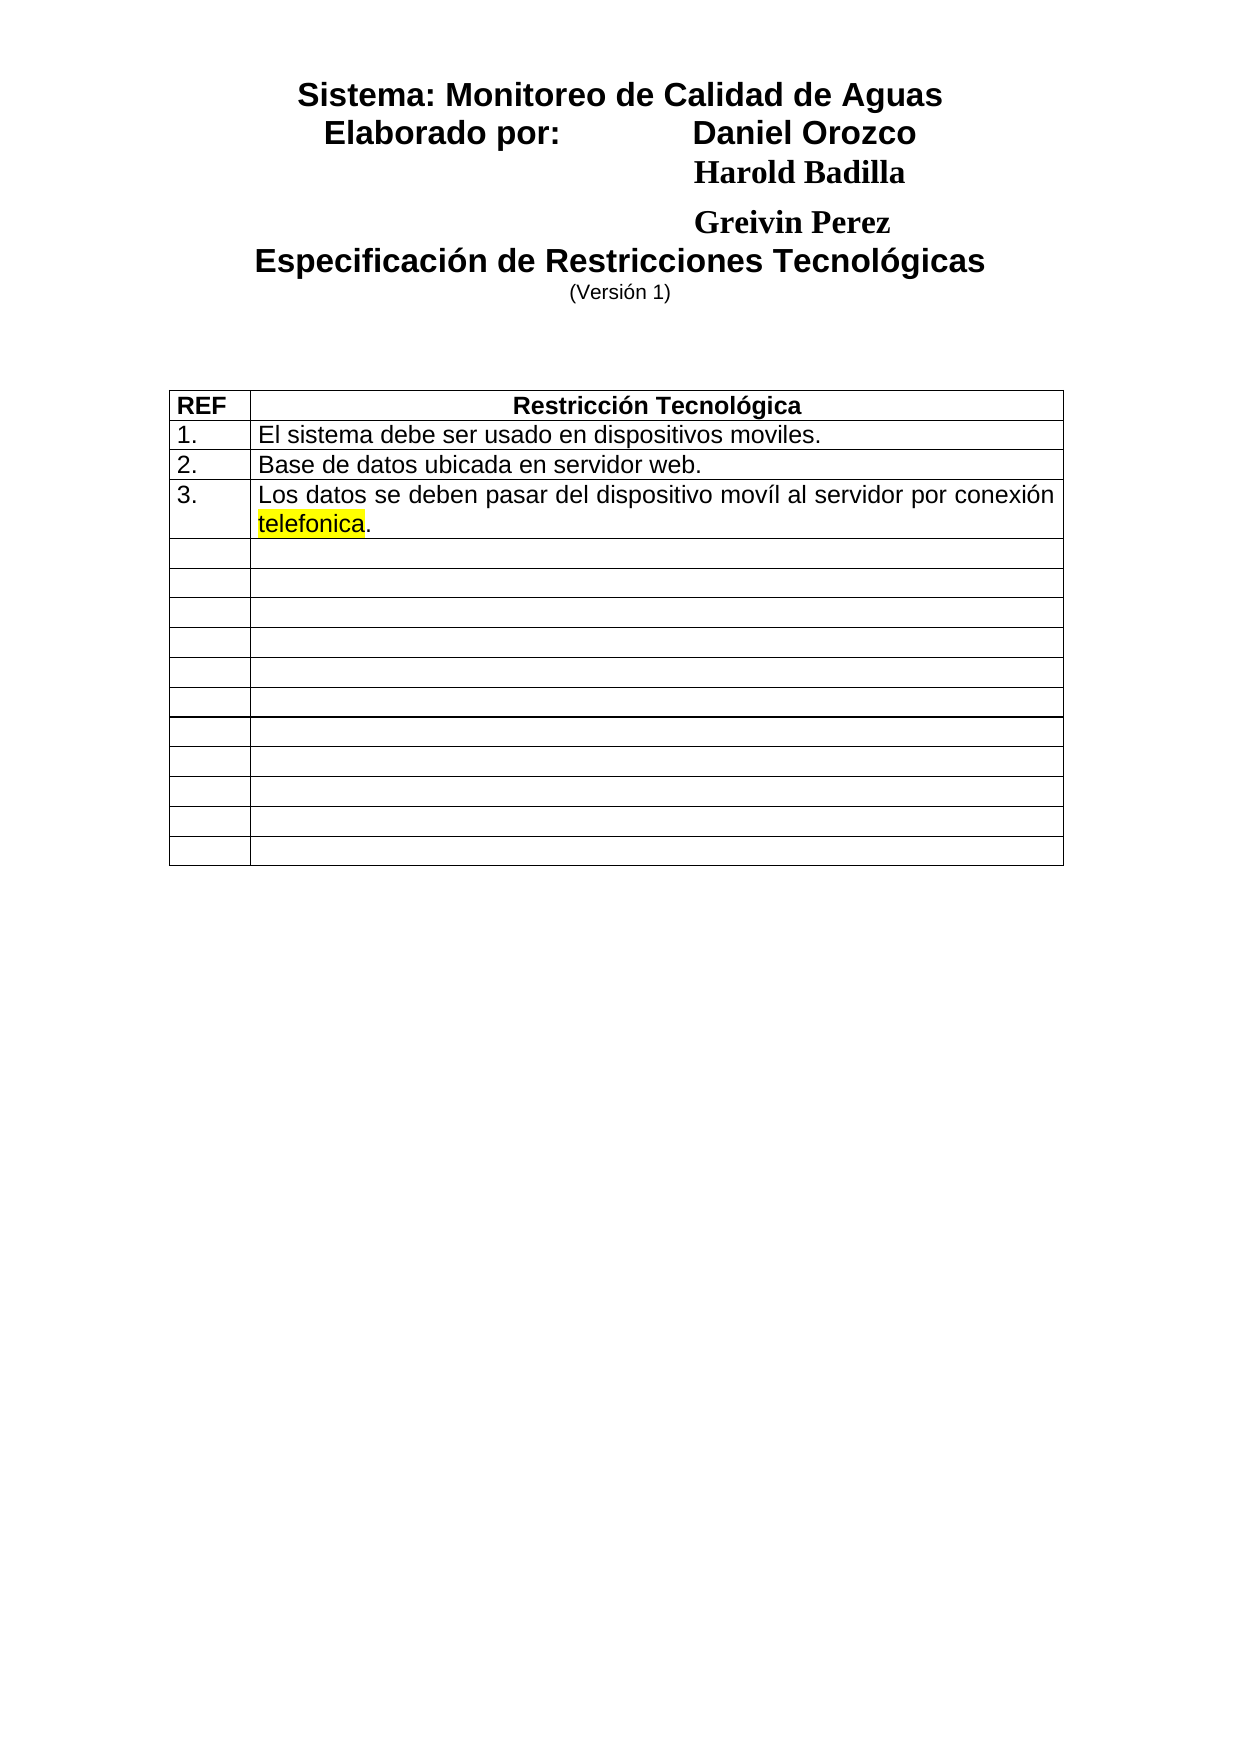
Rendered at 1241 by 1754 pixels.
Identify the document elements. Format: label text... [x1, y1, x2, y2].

table_cell [170, 777, 250, 806]
table_cell 3. [170, 480, 250, 538]
table_cell [170, 598, 250, 627]
table_cell [170, 569, 250, 597]
table_cell 1. [170, 421, 250, 449]
table_cell Los datos se deben pasar del dispositivo movíl al servidor por conexión telefonica. [251, 480, 1063, 538]
table_cell [251, 539, 1063, 567]
table_cell El sistema debe ser usado en dispositivos moviles. [251, 421, 1063, 449]
table_cell [170, 539, 250, 567]
table_header Restricción Tecnológica [251, 391, 1063, 419]
table_cell [251, 807, 1063, 836]
table_cell [251, 747, 1063, 776]
table_cell [170, 718, 250, 746]
table_cell [251, 688, 1063, 716]
table_cell [251, 628, 1063, 657]
table_cell [251, 777, 1063, 806]
table_cell [251, 658, 1063, 687]
table_cell [170, 658, 250, 687]
table_cell [251, 718, 1063, 746]
table_cell [170, 747, 250, 776]
table_cell 2. [170, 450, 250, 479]
text Especificación de Restricciones Tecnológicas [177, 241, 1063, 279]
table_cell [170, 837, 250, 865]
table_cell Base de datos ubicada en servidor web. [251, 450, 1063, 479]
table_cell [251, 837, 1063, 865]
table_cell [170, 807, 250, 836]
table_header REF [170, 391, 250, 419]
table_cell [170, 628, 250, 657]
table_cell [251, 598, 1063, 627]
text (Versión 1) [177, 279, 1063, 303]
table_cell [251, 569, 1063, 597]
table_cell [170, 688, 250, 716]
